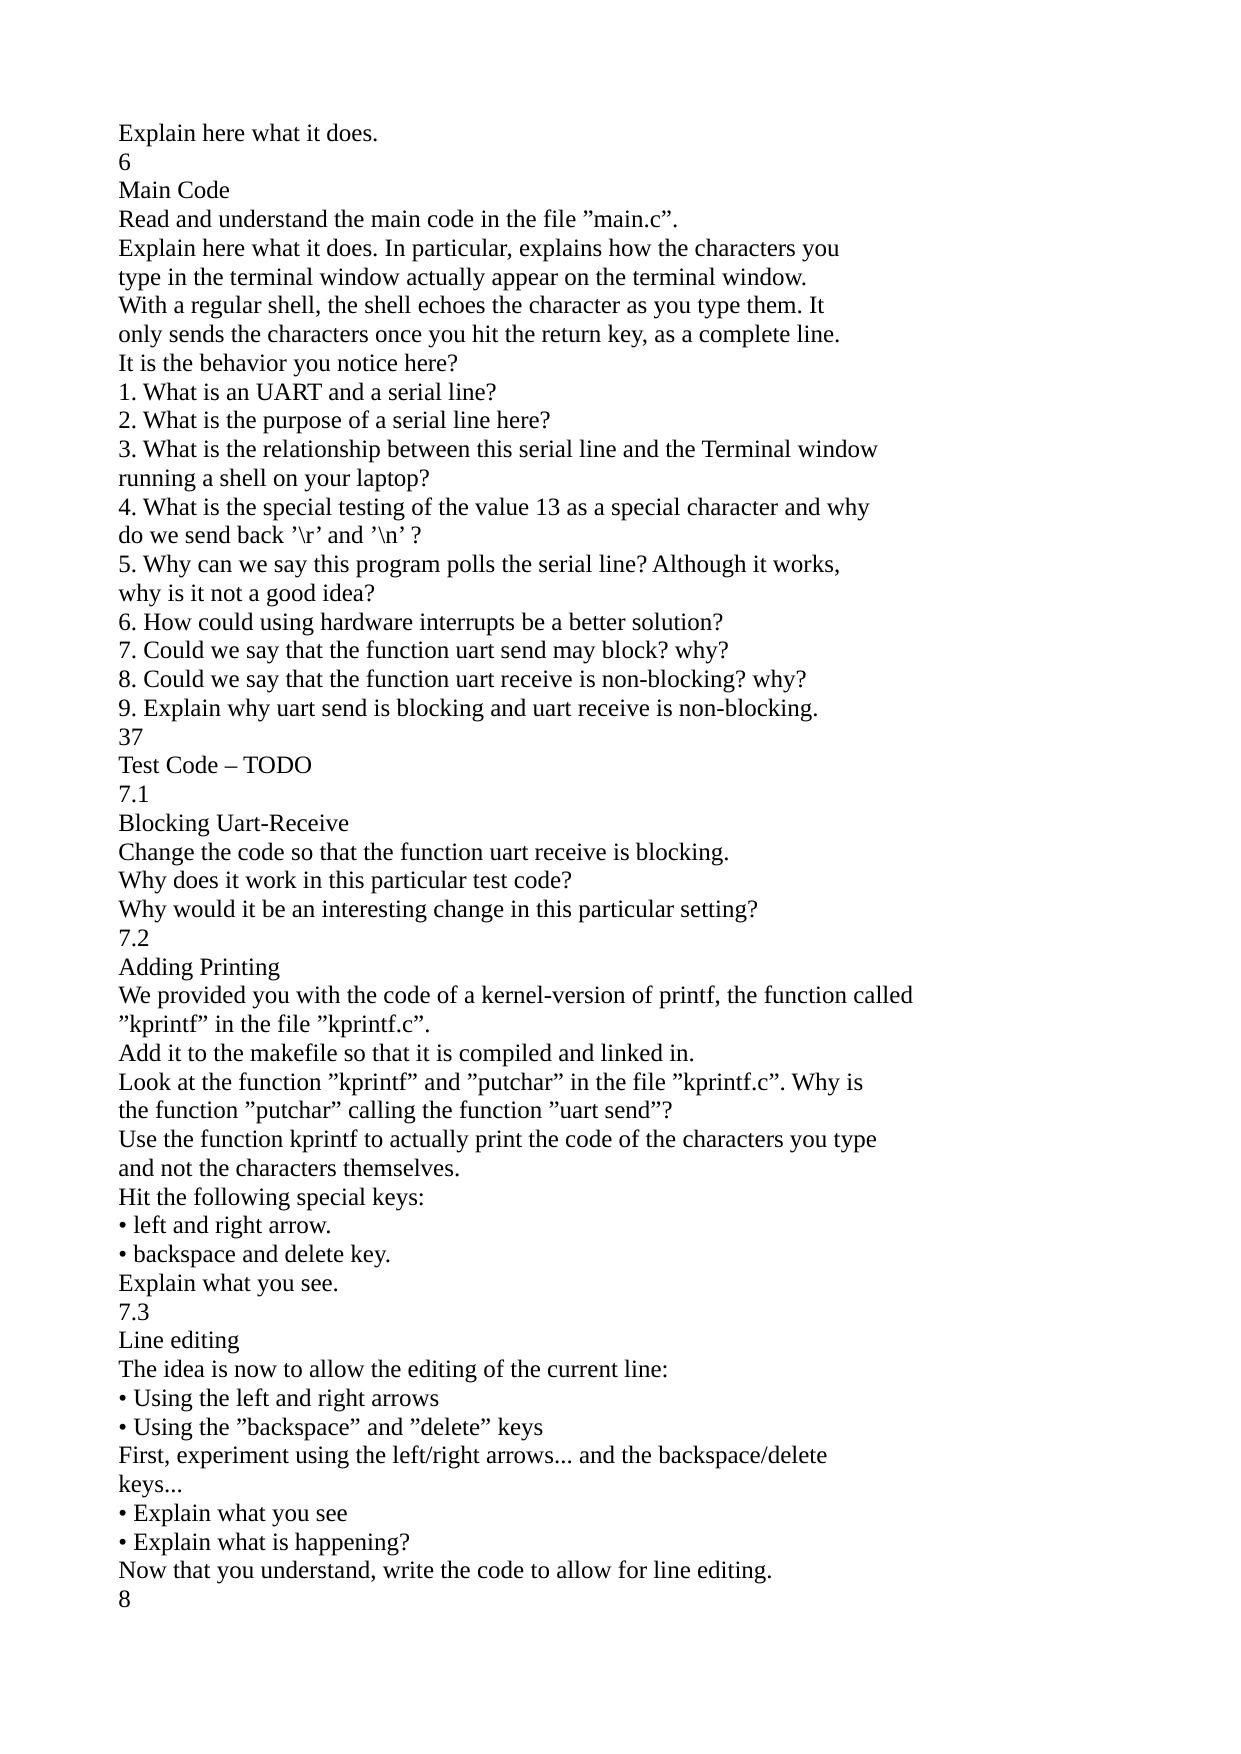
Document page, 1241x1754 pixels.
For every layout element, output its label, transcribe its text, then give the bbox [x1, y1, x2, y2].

text Test Code – TODO [118, 751, 1122, 779]
text 2. What is the purpose of a serial line here? [118, 406, 1122, 434]
text Adding Printing [118, 952, 1122, 981]
text Explain here what it does. In particular, explains how the characters you [118, 233, 1122, 262]
text 9. Explain why uart send is blocking and uart receive is non-blocking. [118, 693, 1122, 722]
text Why would it be an interesting change in this particular setting? [118, 894, 1122, 923]
text 8. Could we say that the function uart receive is non-blocking? why? [118, 664, 1122, 693]
text 6 [118, 147, 1122, 176]
text The idea is now to allow the editing of the current line: [118, 1354, 1122, 1383]
text Now that you understand, write the code to allow for line editing. [118, 1556, 1122, 1584]
text Explain here what it does. [118, 118, 1122, 147]
text type in the terminal window actually appear on the terminal window. [118, 262, 1122, 291]
text Use the function kprintf to actually print the code of the characters you type [118, 1124, 1122, 1153]
text 37 [118, 722, 1122, 751]
text 7. Could we say that the function uart send may block? why? [118, 636, 1122, 664]
text Line editing [118, 1326, 1122, 1354]
text 5. Why can we say this program polls the serial line? Although it works, [118, 549, 1122, 578]
text Change the code so that the function uart receive is blocking. [118, 837, 1122, 866]
text • backspace and delete key. [118, 1239, 1122, 1268]
text • Using the ”backspace” and ”delete” keys [118, 1412, 1122, 1441]
text Why does it work in this particular test code? [118, 866, 1122, 894]
text 6. How could using hardware interrupts be a better solution? [118, 607, 1122, 636]
text • left and right arrow. [118, 1211, 1122, 1239]
text It is the behavior you notice here? [118, 348, 1122, 377]
text keys... [118, 1469, 1122, 1498]
text 7.1 [118, 779, 1122, 808]
text With a regular shell, the shell echoes the character as you type them. It [118, 291, 1122, 319]
text • Explain what you see [118, 1498, 1122, 1527]
text 8 [118, 1584, 1122, 1613]
text First, experiment using the left/right arrows... and the backspace/delete [118, 1441, 1122, 1469]
text Explain what you see. [118, 1268, 1122, 1297]
text 3. What is the relationship between this serial line and the Terminal window [118, 434, 1122, 463]
text 1. What is an UART and a serial line? [118, 377, 1122, 406]
text Blocking Uart-Receive [118, 808, 1122, 837]
text do we send back ’\r’ and ’\n’ ? [118, 521, 1122, 549]
text ”kprintf” in the file ”kprintf.c”. [118, 1009, 1122, 1038]
text Look at the function ”kprintf” and ”putchar” in the file ”kprintf.c”. Why is [118, 1067, 1122, 1096]
text • Explain what is happening? [118, 1527, 1122, 1556]
text • Using the left and right arrows [118, 1383, 1122, 1412]
text why is it not a good idea? [118, 578, 1122, 607]
text 7.2 [118, 923, 1122, 952]
text Hit the following special keys: [118, 1182, 1122, 1211]
text Read and understand the main code in the file ”main.c”. [118, 204, 1122, 233]
text 4. What is the special testing of the value 13 as a special character and why [118, 492, 1122, 521]
text 7.3 [118, 1297, 1122, 1326]
text and not the characters themselves. [118, 1153, 1122, 1182]
text only sends the characters once you hit the return key, as a complete line. [118, 319, 1122, 348]
text We provided you with the code of a kernel-version of printf, the function called [118, 981, 1122, 1009]
text Main Code [118, 176, 1122, 204]
text Add it to the makefile so that it is compiled and linked in. [118, 1038, 1122, 1067]
text running a shell on your laptop? [118, 463, 1122, 492]
text the function ”putchar” calling the function ”uart send”? [118, 1096, 1122, 1124]
